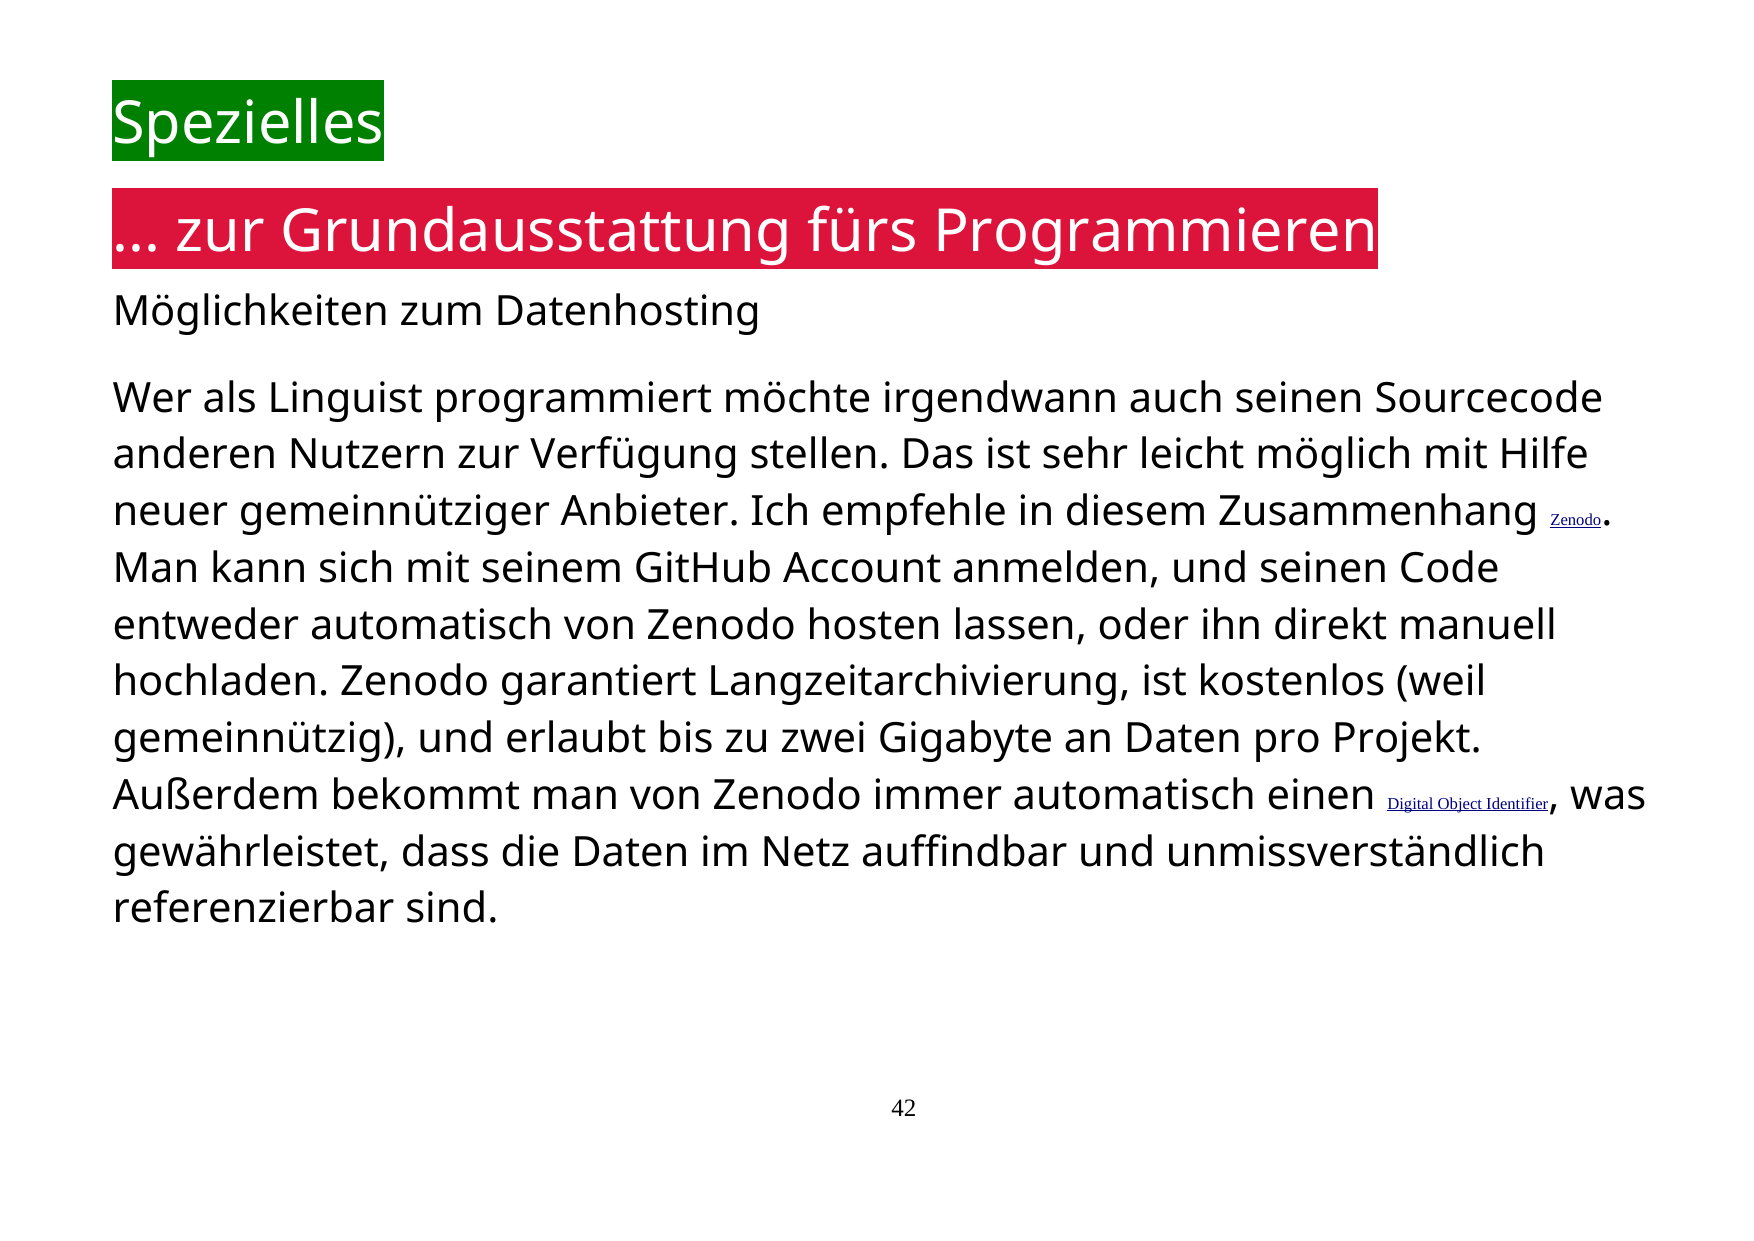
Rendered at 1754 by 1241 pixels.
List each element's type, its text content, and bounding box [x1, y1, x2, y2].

text Möglichkeiten zum Datenhosting [112, 281, 1695, 338]
text Wer als Linguist programmiert möchte irgendwann auch seinen Sourcecode anderen Nutzern zur Verfügung stellen. Das ist sehr leicht möglich mit Hilfe neuer gemeinnütziger Anbieter. Ich empfehle in diesem Zusammenhang Zenodo. Man kann sich mit seinem GitHub Account anmelden, und seinen Code entweder automatisch von Zenodo hosten lassen, oder ihn direkt manuell hochladen. Zenodo garantiert Langzeitarchivierung, ist kostenlos (weil gemeinnützig), und erlaubt bis zu zwei Gigabyte an Daten pro Projekt. Außerdem bekommt man von Zenodo immer automatisch einen Digital Object Identifier, was gewährleistet, dass die Daten im Netz auffindbar und unmissverständlich referenzierbar sind. [112, 367, 1695, 935]
subtitle Spezielles [112, 80, 1695, 161]
subtitle ... zur Grundausstattung fürs Programmieren [112, 188, 1695, 269]
